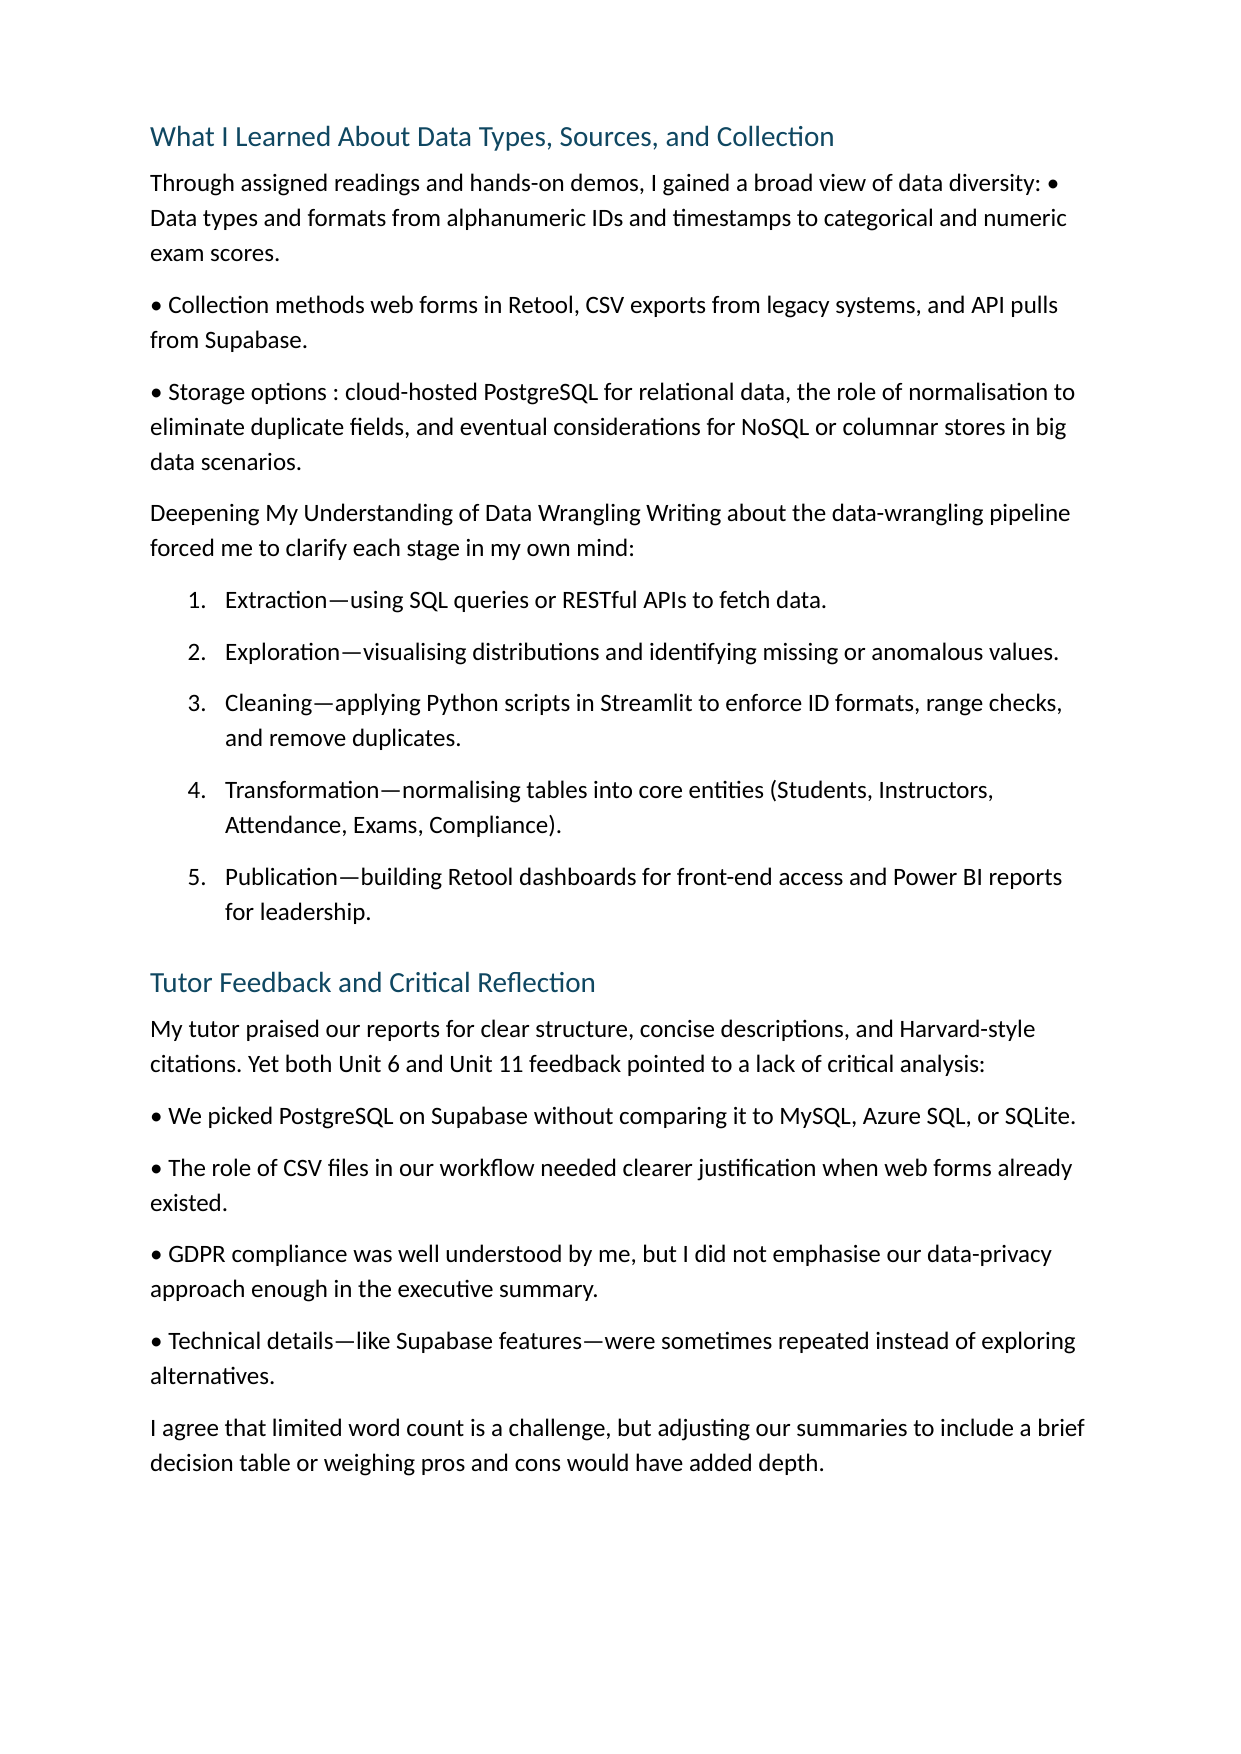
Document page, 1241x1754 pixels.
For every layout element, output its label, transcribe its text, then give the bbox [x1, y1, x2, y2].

text • Technical details—like Supabase features—were sometimes repeated instead of exploring alternatives. [150, 1325, 1090, 1391]
list Exploration—visualising distributions and identifying missing or anomalous values. [187, 636, 1090, 666]
list Extraction—using SQL queries or RESTful APIs to fetch data. [187, 584, 1090, 615]
list Publication—building Retool dashboards for front-end access and Power BI reports for leadership. [187, 861, 1090, 926]
subtitle What I Learned About Data Types, Sources, and Collection [150, 118, 1090, 154]
list Cleaning—applying Python scripts in Streamlit to enforce ID formats, range checks, and remove duplicates. [187, 687, 1090, 753]
list Transformation—normalising tables into core entities (Students, Instructors, Attendance, Exams, Compliance). [187, 774, 1090, 840]
text • We picked PostgreSQL on Supabase without comparing it to MySQL, Azure SQL, or SQLite. [150, 1100, 1090, 1131]
text Through assigned readings and hands-on demos, I gained a broad view of data diversity: • Data types and formats from alphanumeric IDs and timestamps to categorical and numeric exam scores. [150, 167, 1090, 268]
text I agree that limited word count is a challenge, but adjusting our summaries to include a brief decision table or weighing pros and cons would have added depth. [150, 1412, 1090, 1477]
text My tutor praised our reports for clear structure, concise descriptions, and Harvard-style citations. Yet both Unit 6 and Unit 11 feedback pointed to a lack of critical analysis: [150, 1013, 1090, 1079]
text Deepening My Understanding of Data Wrangling Writing about the data-wrangling pipeline forced me to clarify each stage in my own mind: [150, 497, 1090, 563]
text • The role of CSV files in our workflow needed clearer justification when web forms already existed. [150, 1152, 1090, 1217]
text • Collection methods web forms in Retool, CSV exports from legacy systems, and API pulls from Supabase. [150, 289, 1090, 355]
text • Storage options : cloud-hosted PostgreSQL for relational data, the role of normalisation to eliminate duplicate fields, and eventual considerations for NoSQL or columnar stores in big data scenarios. [150, 376, 1090, 476]
text • GDPR compliance was well understood by me, but I did not emphasise our data-privacy approach enough in the executive summary. [150, 1238, 1090, 1304]
subtitle Tutor Feedback and Critical Reflection [150, 964, 1090, 1000]
